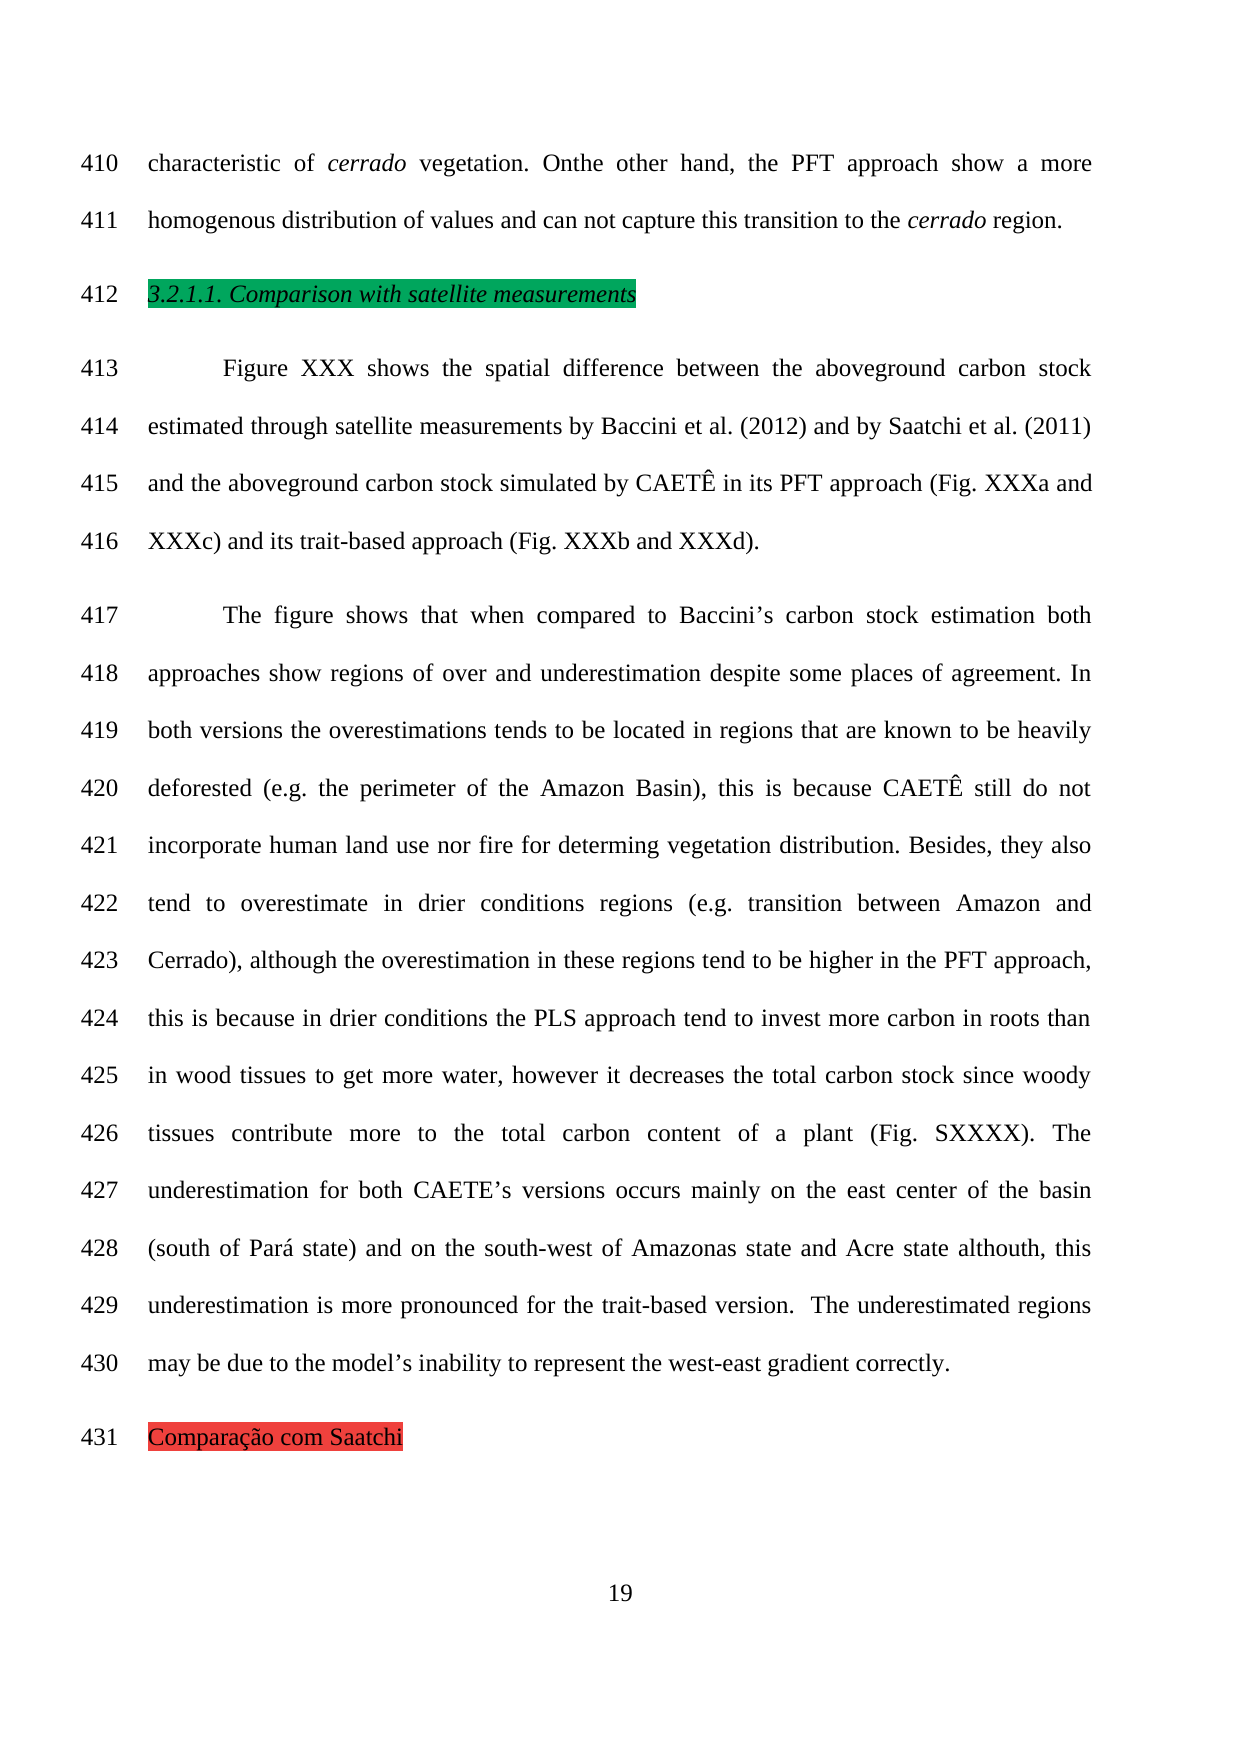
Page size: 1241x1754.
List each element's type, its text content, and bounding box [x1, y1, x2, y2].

text Comparação com Saatchi [148, 1422, 1093, 1451]
text characteristic of cerrado vegetation. Onthe other hand, the PFT approach show a more homogenous distribution of values and can not capture this transition to the cerrado region. [148, 148, 1093, 234]
text The figure shows that when compared to Baccini’s carbon stock estimation both approaches show regions of over and underestimation despite some places of agreement. In both versions the overestimations tends to be located in regions that are known to be heavily deforested (e.g. the perimeter of the Amazon Basin), this is because CAETÊ still do not incorporate human land use nor fire for determing vegetation distribution. Besides, they also tend to overestimate in drier conditions regions (e.g. transition between Amazon and Cerrado), although the overestimation in these regions tend to be higher in the PFT approach, this is because in drier conditions the PLS approach tend to invest more carbon in roots than in wood tissues to get more water, however it decreases the total carbon stock since woody tissues contribute more to the total carbon content of a plant (Fig. SXXXX). The underestimation for both CAETE’s versions occurs mainly on the east center of the basin (south of Pará state) and on the south-west of Amazonas state and Acre state althouth, this underestimation is more pronounced for the trait-based version. The underestimated regions may be due to the model’s inability to represent the west-east gradient correctly. [148, 600, 1093, 1376]
text Figure XXX shows the spatial difference between the aboveground carbon stock estimated through satellite measurements by Baccini et al. (2012) and by Saatchi et al. (2011) and the aboveground carbon stock simulated by CAETÊ in its PFT approach (Fig. XXXa and XXXc) and its trait-based approach (Fig. XXXb and XXXd). [148, 353, 1093, 555]
text 3.2.1.1. Comparison with satellite measurements [148, 279, 1093, 308]
